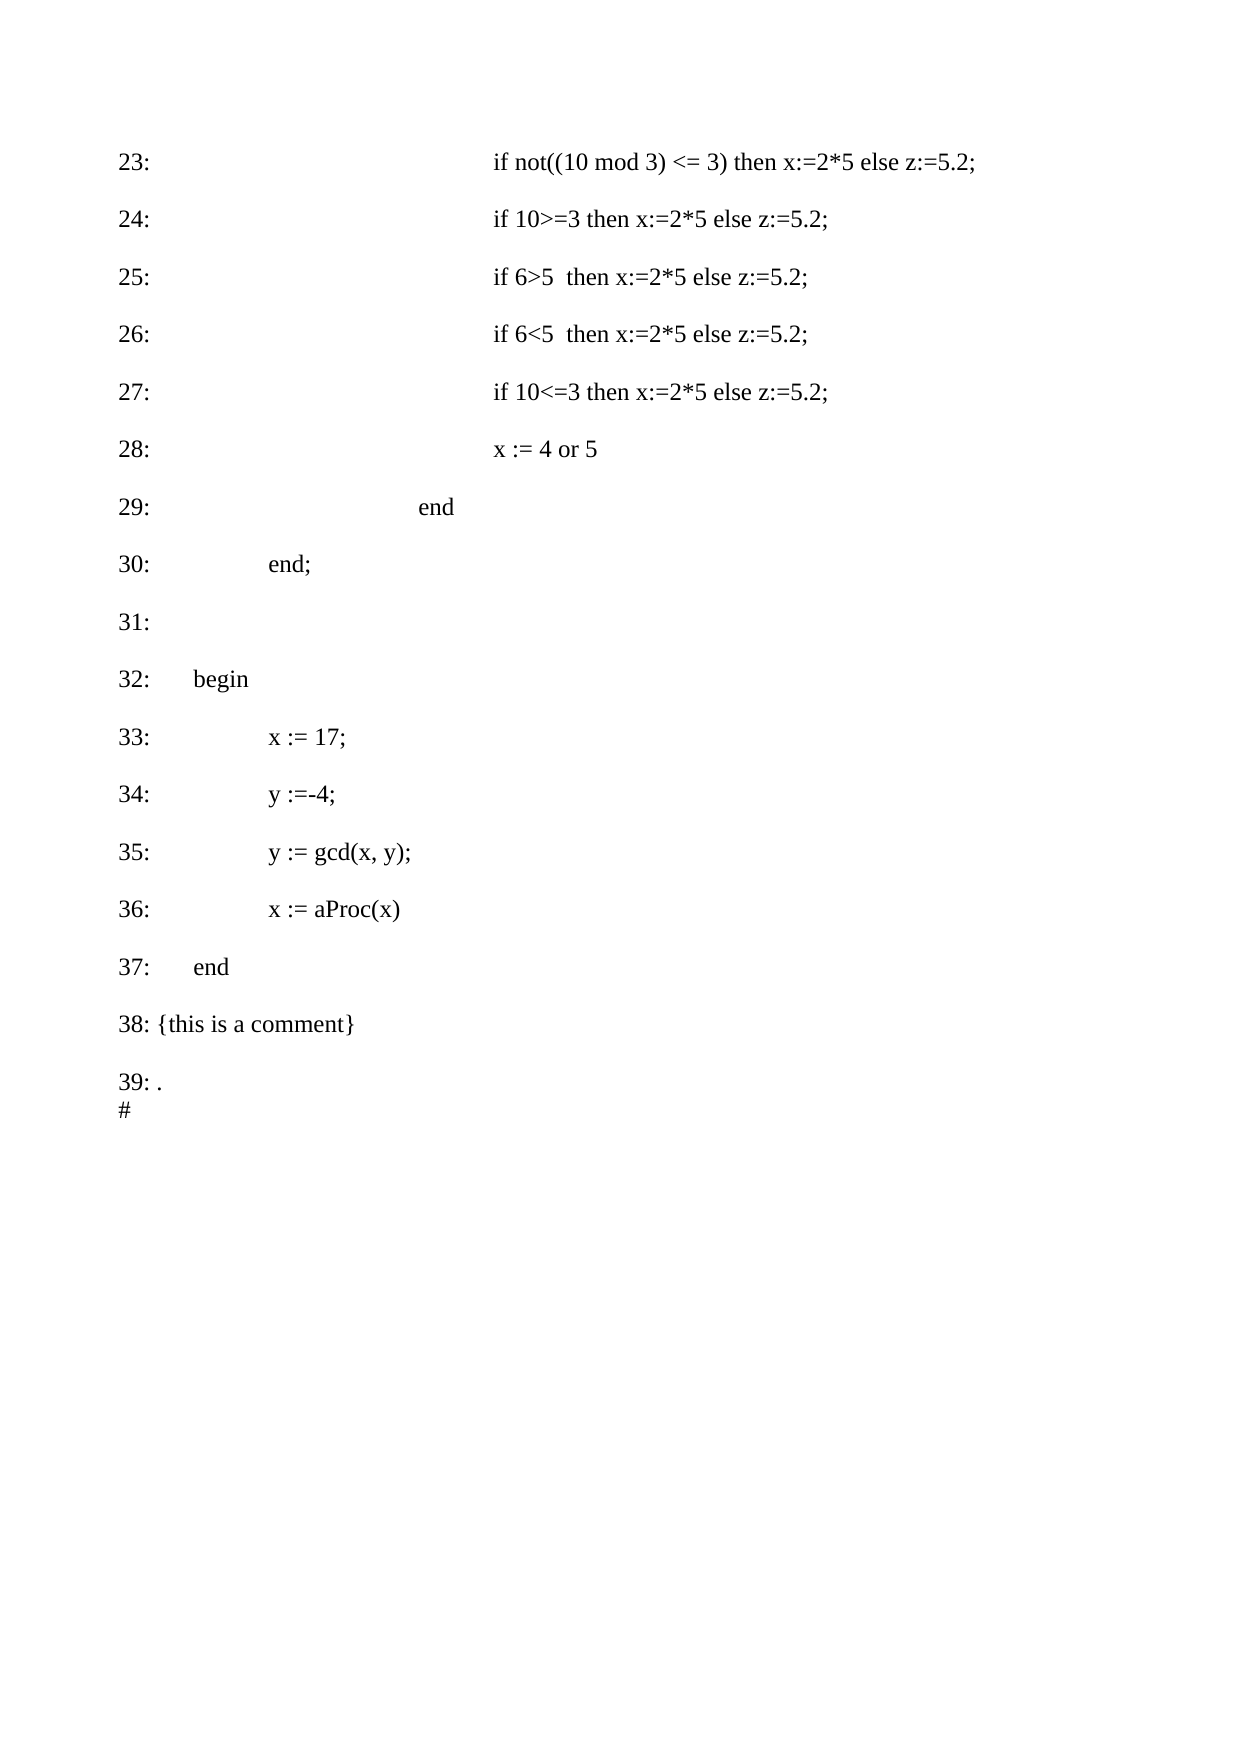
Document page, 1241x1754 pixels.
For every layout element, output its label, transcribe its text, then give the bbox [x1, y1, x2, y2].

text 29: end [118, 492, 1122, 521]
text 34: y :=-4; [118, 779, 1122, 808]
text 30: end; [118, 549, 1122, 578]
text 28: x := 4 or 5 [118, 434, 1122, 463]
text 23: if not((10 mod 3) <= 3) then x:=2*5 else z:=5.2; [118, 147, 1122, 176]
text 38: {this is a comment} [118, 1009, 1122, 1038]
text 39: . [118, 1067, 1122, 1096]
text 25: if 6>5 then x:=2*5 else z:=5.2; [118, 262, 1122, 291]
text 27: if 10<=3 then x:=2*5 else z:=5.2; [118, 377, 1122, 406]
text # [118, 1096, 1122, 1124]
text 37: end [118, 952, 1122, 981]
text 24: if 10>=3 then x:=2*5 else z:=5.2; [118, 204, 1122, 233]
text 31: [118, 607, 1122, 636]
text 36: x := aProc(x) [118, 894, 1122, 923]
text 33: x := 17; [118, 722, 1122, 751]
text 26: if 6<5 then x:=2*5 else z:=5.2; [118, 319, 1122, 348]
text 35: y := gcd(x, y); [118, 837, 1122, 866]
text 32: begin [118, 664, 1122, 693]
